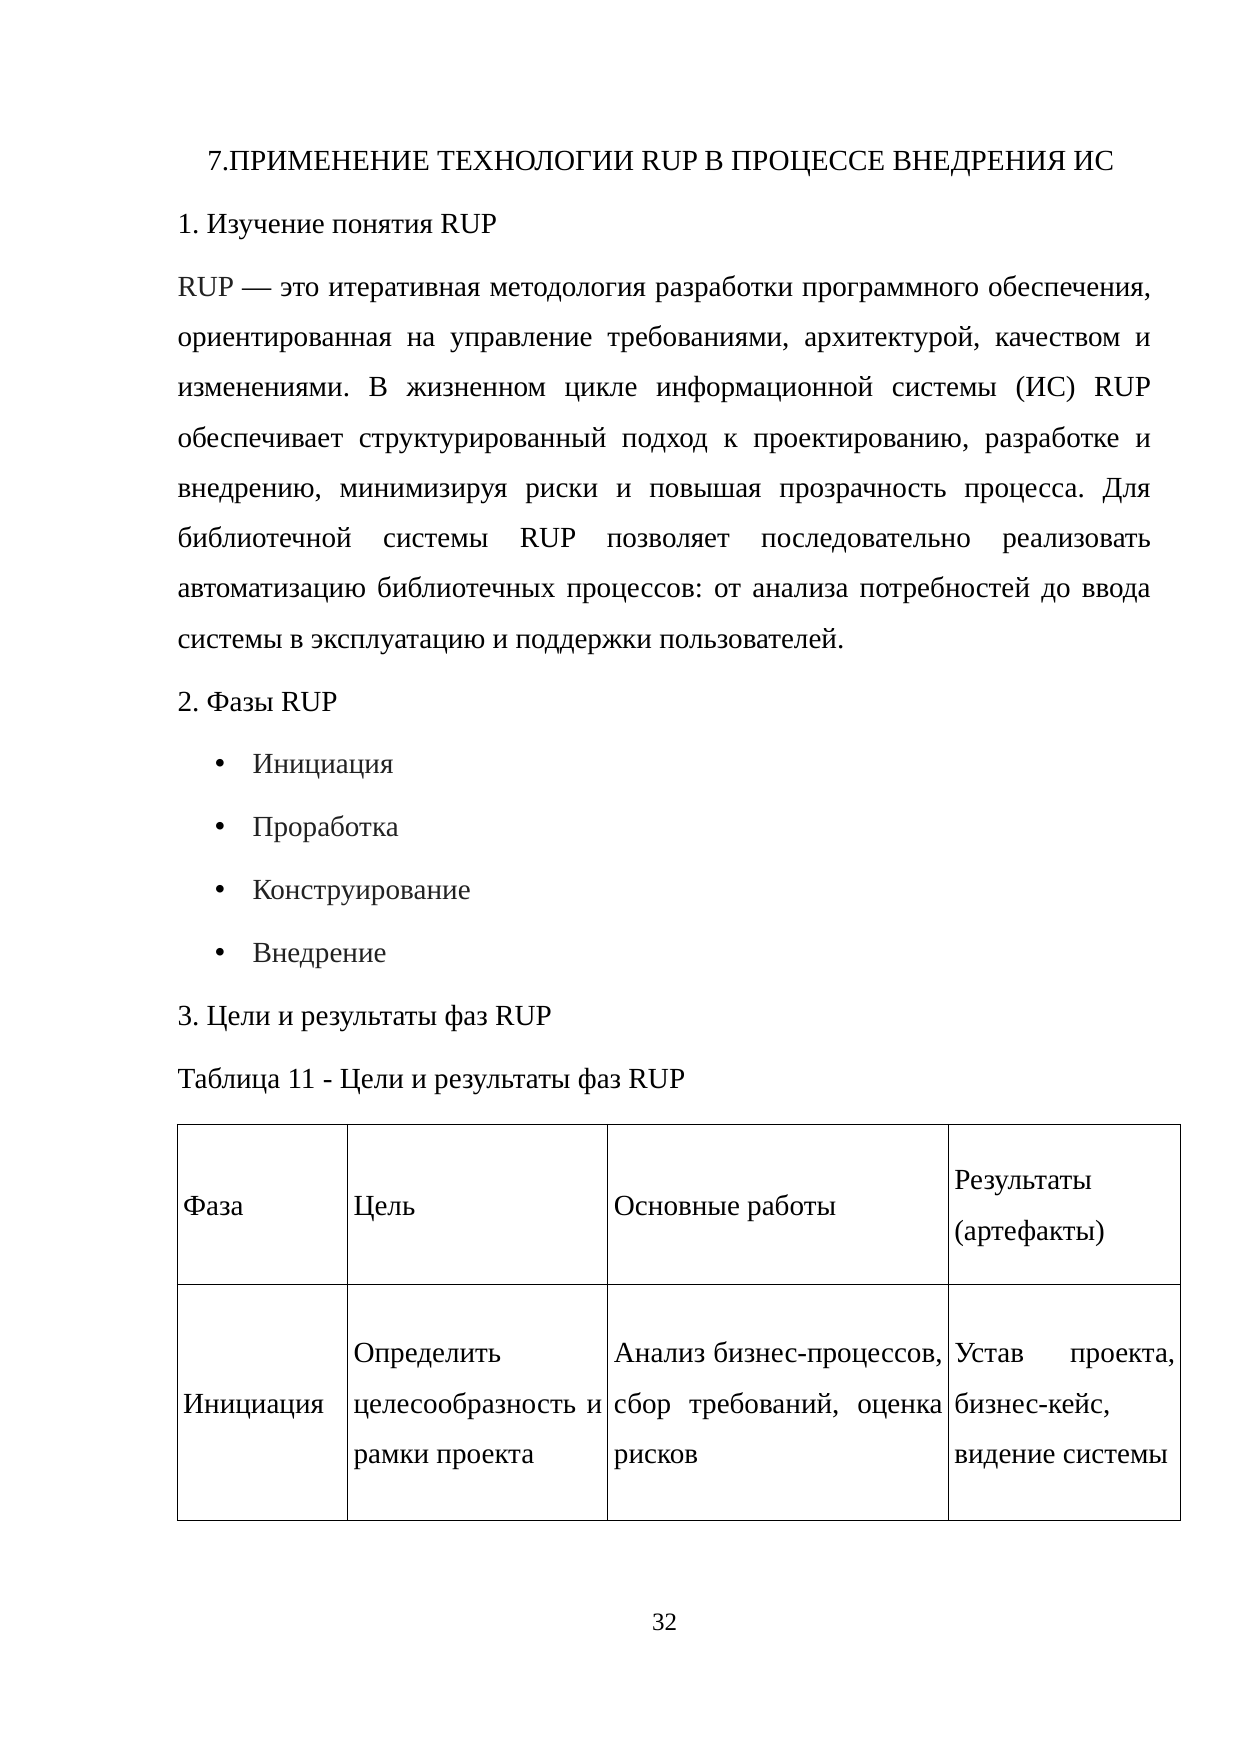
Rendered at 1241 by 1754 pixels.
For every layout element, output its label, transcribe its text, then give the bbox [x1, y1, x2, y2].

subtitle 7.ПРИМЕНЕНИЕ ТЕХНОЛОГИИ RUP В ПРОЦЕССЕ ВНЕДРЕНИЯ ИС [177, 143, 1152, 177]
table_cell Устав проекта, бизнес-кейс, видение системы [949, 1285, 1180, 1520]
list Инициация [215, 747, 1152, 780]
table_cell Инициация [178, 1285, 347, 1520]
table_header Результаты (артефакты) [949, 1125, 1180, 1284]
text Таблица 11 - Цели и результаты фаз RUP [177, 1061, 1152, 1094]
table_header Основные работы [608, 1125, 948, 1284]
list Конструирование [215, 872, 1152, 906]
list Проработка [215, 809, 1152, 843]
table_cell Анализ бизнес-процессов, сбор требований, оценка рисков [608, 1285, 948, 1520]
text RUP — это итеративная методология разработки программного обеспечения, ориентированная на управление требованиями, архитектурой, качеством и изменениями. В жизненном цикле информационной системы (ИС) RUP обеспечивает структурированный подход к проектированию, разработке и внедрению, минимизируя риски и повышая прозрачность процесса. Для библиотечной системы RUP позволяет последовательно реализовать автоматизацию библиотечных процессов: от анализа потребностей до ввода системы в эксплуатацию и поддержки пользователей. [177, 269, 1152, 654]
table_cell Определить целесообразность и рамки проекта [348, 1285, 607, 1520]
list Внедрение [215, 935, 1152, 969]
table_header Фаза [178, 1125, 347, 1284]
text 1. Изучение понятия RUP [177, 206, 1152, 239]
text 3. Цели и результаты фаз RUP [177, 998, 1152, 1032]
text 2. Фазы RUP [177, 684, 1152, 717]
table_header Цель [348, 1125, 607, 1284]
